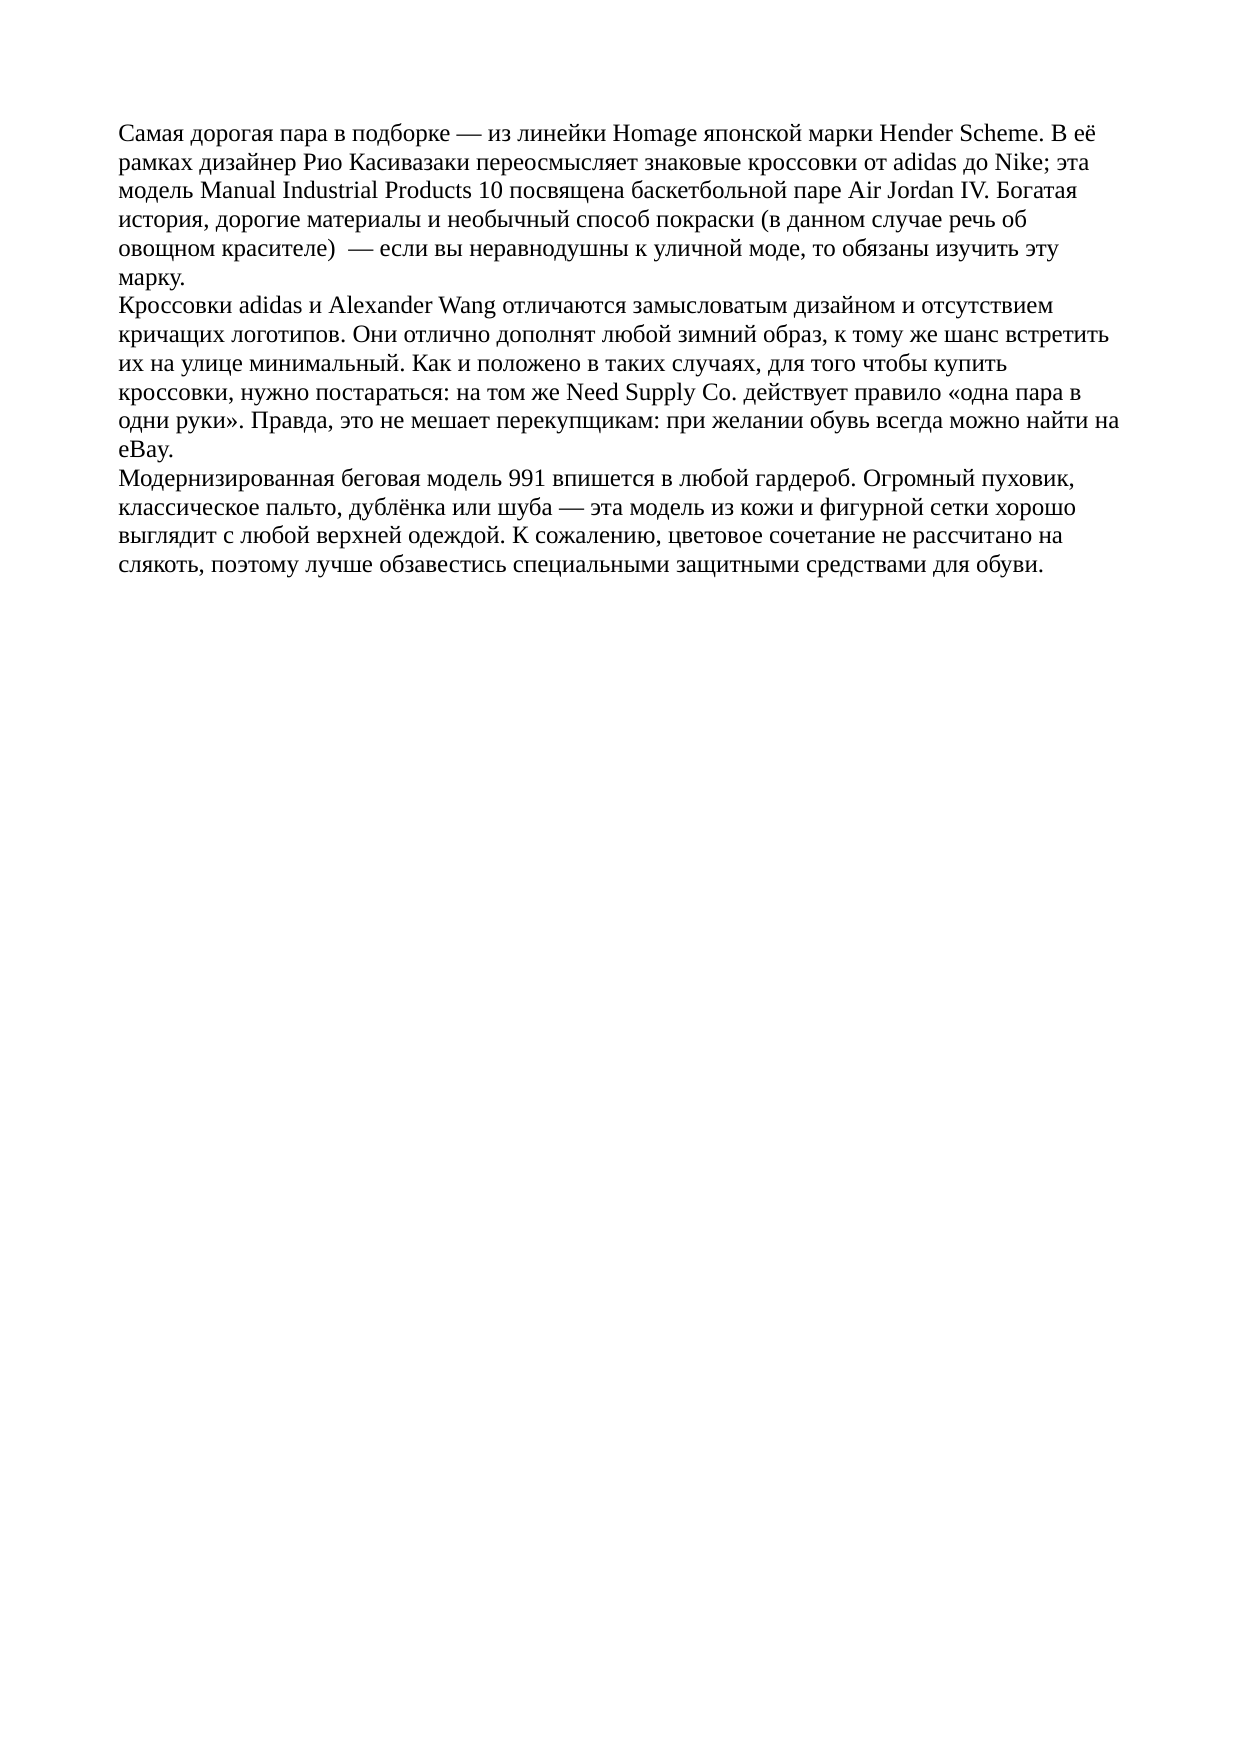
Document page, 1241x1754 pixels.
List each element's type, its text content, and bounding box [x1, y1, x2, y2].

text Модернизированная беговая модель 991 впишется в любой гардероб. Огромный пуховик, классическое пальто, дублёнка или шуба — эта модель из кожи и фигурной сетки хорошо выглядит с любой верхней одеждой. К сожалению, цветовое сочетание не рассчитано на слякоть, поэтому лучше обзавестись специальными защитными средствами для обуви. [118, 463, 1122, 578]
text Кроссовки adidas и Alexander Wang отличаются замысловатым дизайном и отсутствием кричащих логотипов. Они отлично дополнят любой зимний образ, к тому же шанс встретить их на улице минимальный. Как и положено в таких случаях, для того чтобы купить кроссовки, нужно постараться: на том же Need Supply Co. действует правило «одна пара в одни руки». Правда, это не мешает перекупщикам: при желании обувь всегда можно найти на eBay. [118, 291, 1122, 463]
text Cамая дорогая пара в подборке — из линейки Homage японской марки Hender Scheme. В её рамках дизайнер Рио Касивазаки переосмысляет знаковые кроссовки от adidas до Nike; эта модель Manual Industrial Products 10 посвящена баскетбольной паре Air Jordan IV. Богатая история, дорогие материалы и необычный способ покраски (в данном случае речь об овощном красителе) — если вы неравнодушны к уличной моде, то обязаны изучить эту марку. [118, 118, 1122, 291]
